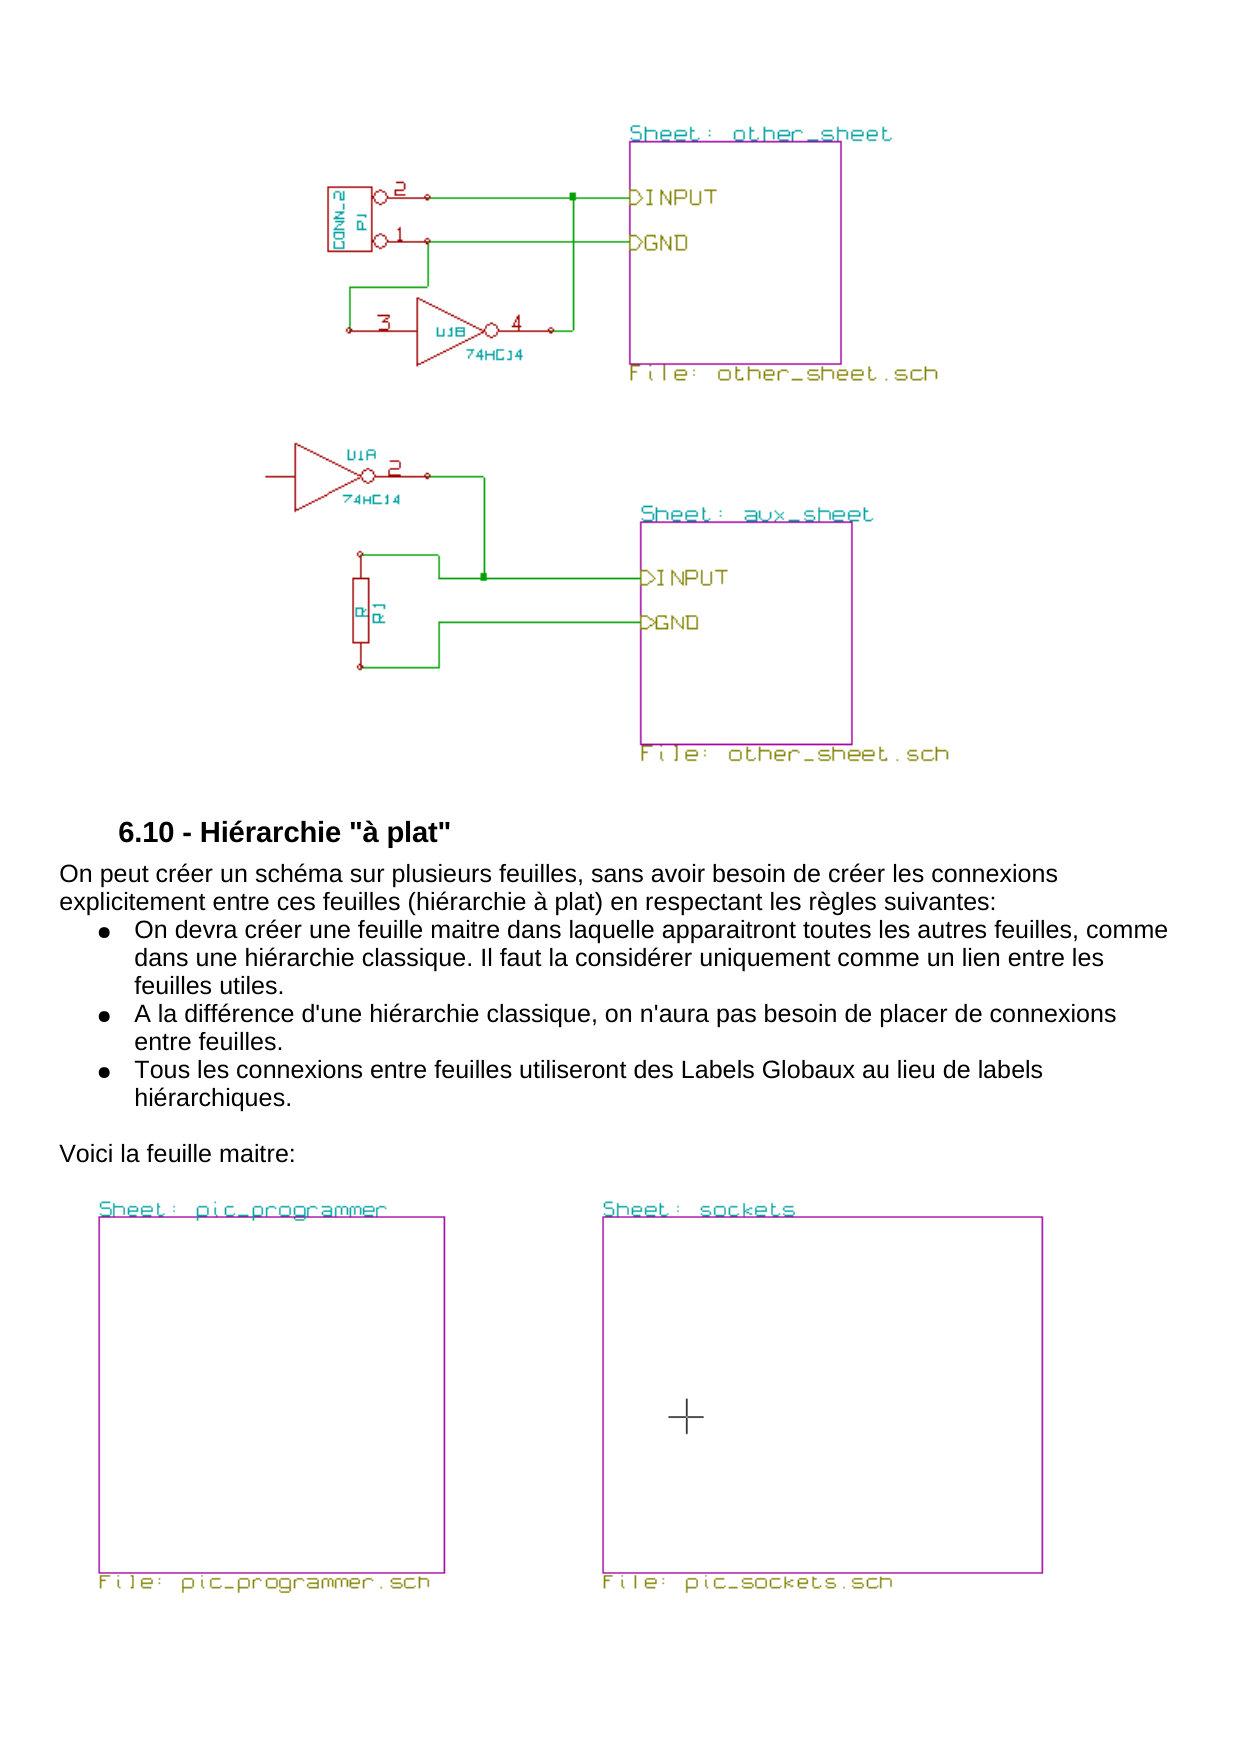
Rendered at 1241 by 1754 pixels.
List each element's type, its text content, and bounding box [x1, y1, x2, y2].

subtitle Hiérarchie "à plat" [118, 816, 1181, 848]
list Tous les connexions entre feuilles utiliseront des Labels Globaux au lieu de labels hiérarchiques. [97, 1056, 1181, 1112]
text On peut créer un schéma sur plusieurs feuilles, sans avoir besoin de créer les connexions explicitement entre ces feuilles (hiérarchie à plat) en respectant les règles suivantes: [59, 860, 1181, 916]
picture [265, 88, 975, 805]
text Voici la feuille maitre: [59, 1140, 1181, 1168]
picture [59, 1168, 1105, 1621]
list On devra créer une feuille maitre dans laquelle apparaitront toutes les autres feuilles, comme dans une hiérarchie classique. Il faut la considérer uniquement comme un lien entre les feuilles utiles. [97, 916, 1181, 1000]
list A la différence d'une hiérarchie classique, on n'aura pas besoin de placer de connexions entre feuilles. [97, 1000, 1181, 1056]
